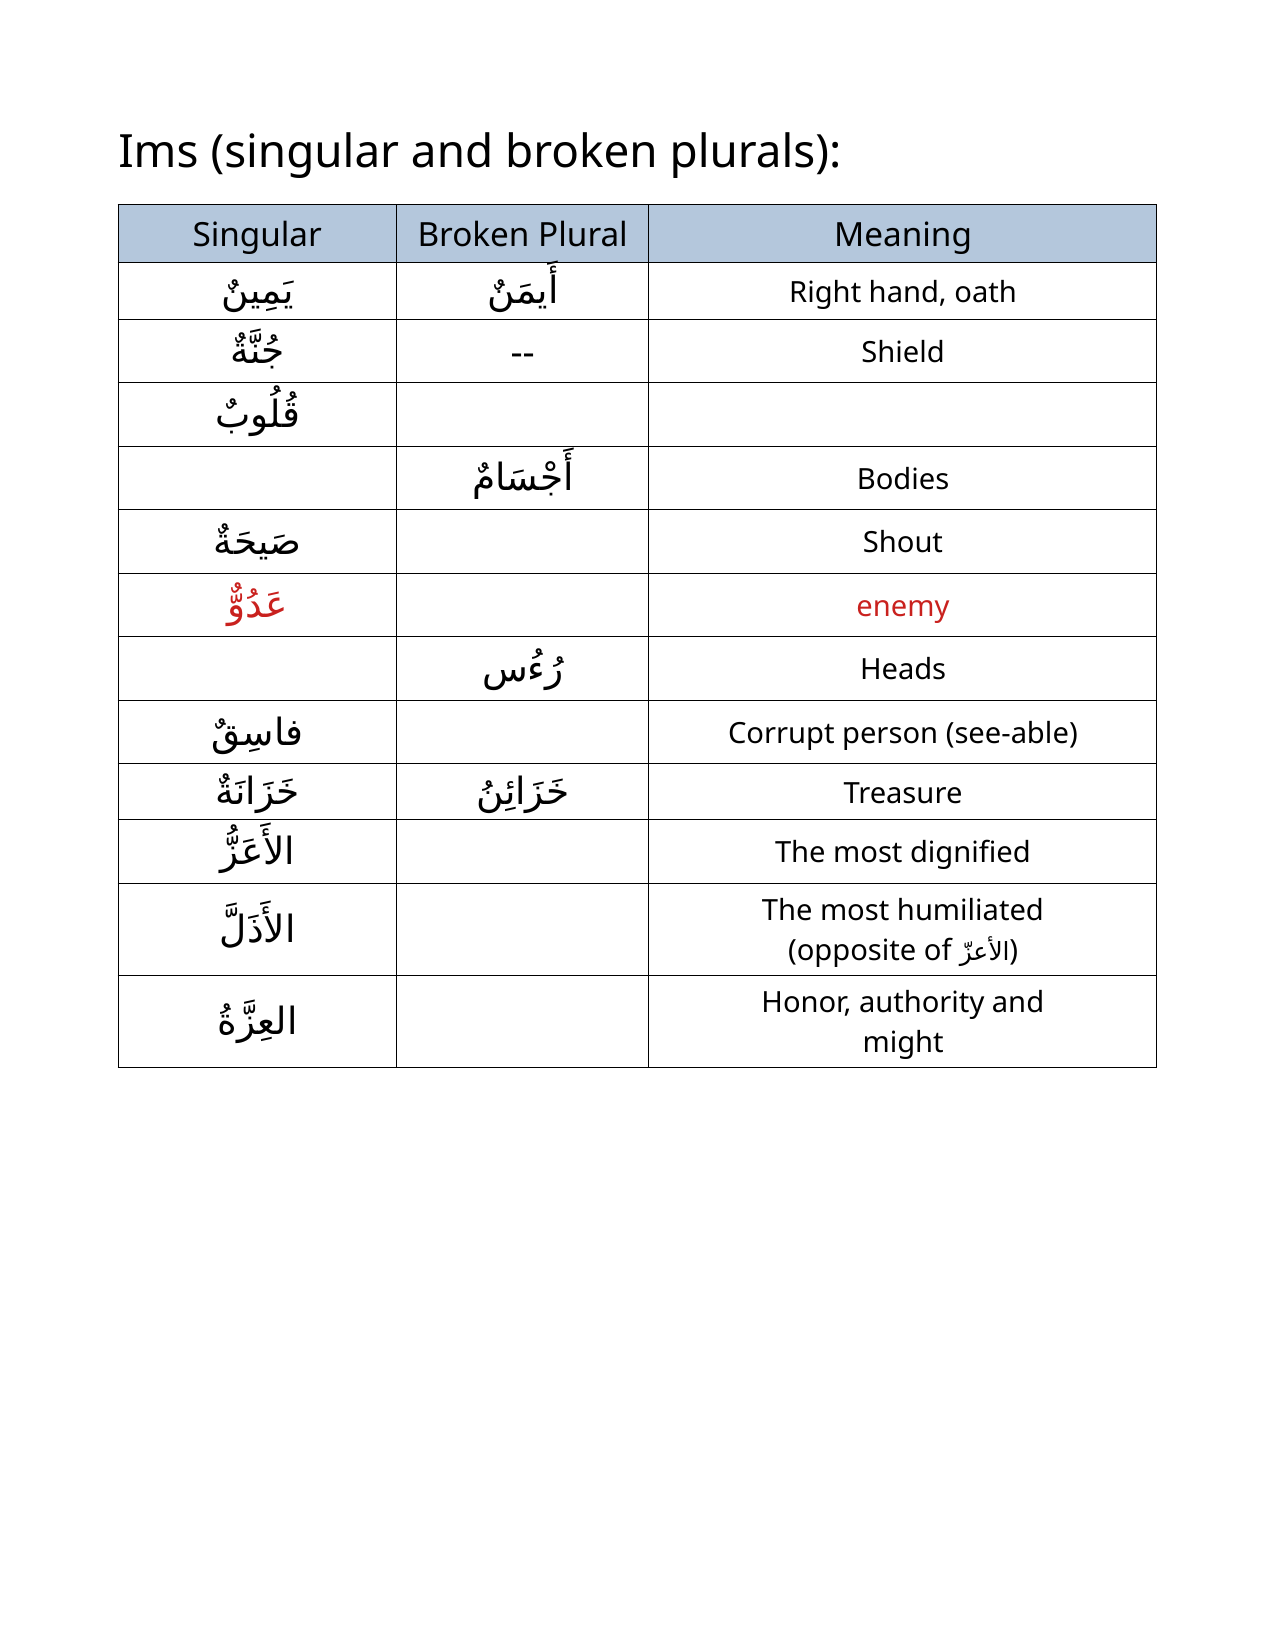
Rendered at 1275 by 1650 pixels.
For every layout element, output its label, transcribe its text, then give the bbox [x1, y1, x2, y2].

table_cell Bodies [649, 447, 1156, 509]
table_cell عَدُوٌّ [119, 574, 396, 636]
table_header Meaning [649, 205, 1156, 262]
table_cell [397, 510, 648, 573]
table_cell Shout [649, 510, 1156, 573]
table_cell قُلُوبٌ [119, 383, 396, 446]
table_cell enemy [649, 574, 1156, 636]
table_cell خَزَائِنُ [397, 764, 648, 819]
table_cell خَزَانَةٌ [119, 764, 396, 819]
table_cell [397, 820, 648, 883]
table_cell The most dignified [649, 820, 1156, 883]
table_cell [397, 976, 648, 1067]
table_cell Corrupt person (see-able) [649, 701, 1156, 763]
table_cell الأَذَلَّ [119, 884, 396, 975]
table_cell العِزَّةُ [119, 976, 396, 1067]
table_cell [119, 447, 396, 509]
text Ims (singular and broken plurals): [118, 118, 1157, 181]
table_cell [397, 574, 648, 636]
table_cell [397, 884, 648, 975]
table_header Singular [119, 205, 396, 262]
table_cell أَجْسَامٌ [397, 447, 648, 509]
table_cell Shield [649, 320, 1156, 382]
table_cell أَيمَنٌ [397, 263, 648, 318]
table_cell فاسِقٌ [119, 701, 396, 763]
table_cell Treasure [649, 764, 1156, 819]
table_cell [649, 383, 1156, 446]
table_cell رُءُس [397, 637, 648, 700]
table_cell Right hand, oath [649, 263, 1156, 318]
table_header Broken Plural [397, 205, 648, 262]
table_cell الأَعَزُّ [119, 820, 396, 883]
table_cell -- [397, 320, 648, 382]
table_cell جُنَّةٌ [119, 320, 396, 382]
table_cell Heads [649, 637, 1156, 700]
table_cell يَمِينٌ [119, 263, 396, 318]
table_cell [397, 383, 648, 446]
table_cell [397, 701, 648, 763]
table_cell The most humiliated (opposite of الأعزّ) [649, 884, 1156, 975]
table_cell صَيحَةٌ [119, 510, 396, 573]
table_cell Honor, authority and might [649, 976, 1156, 1067]
table_cell [119, 637, 396, 700]
